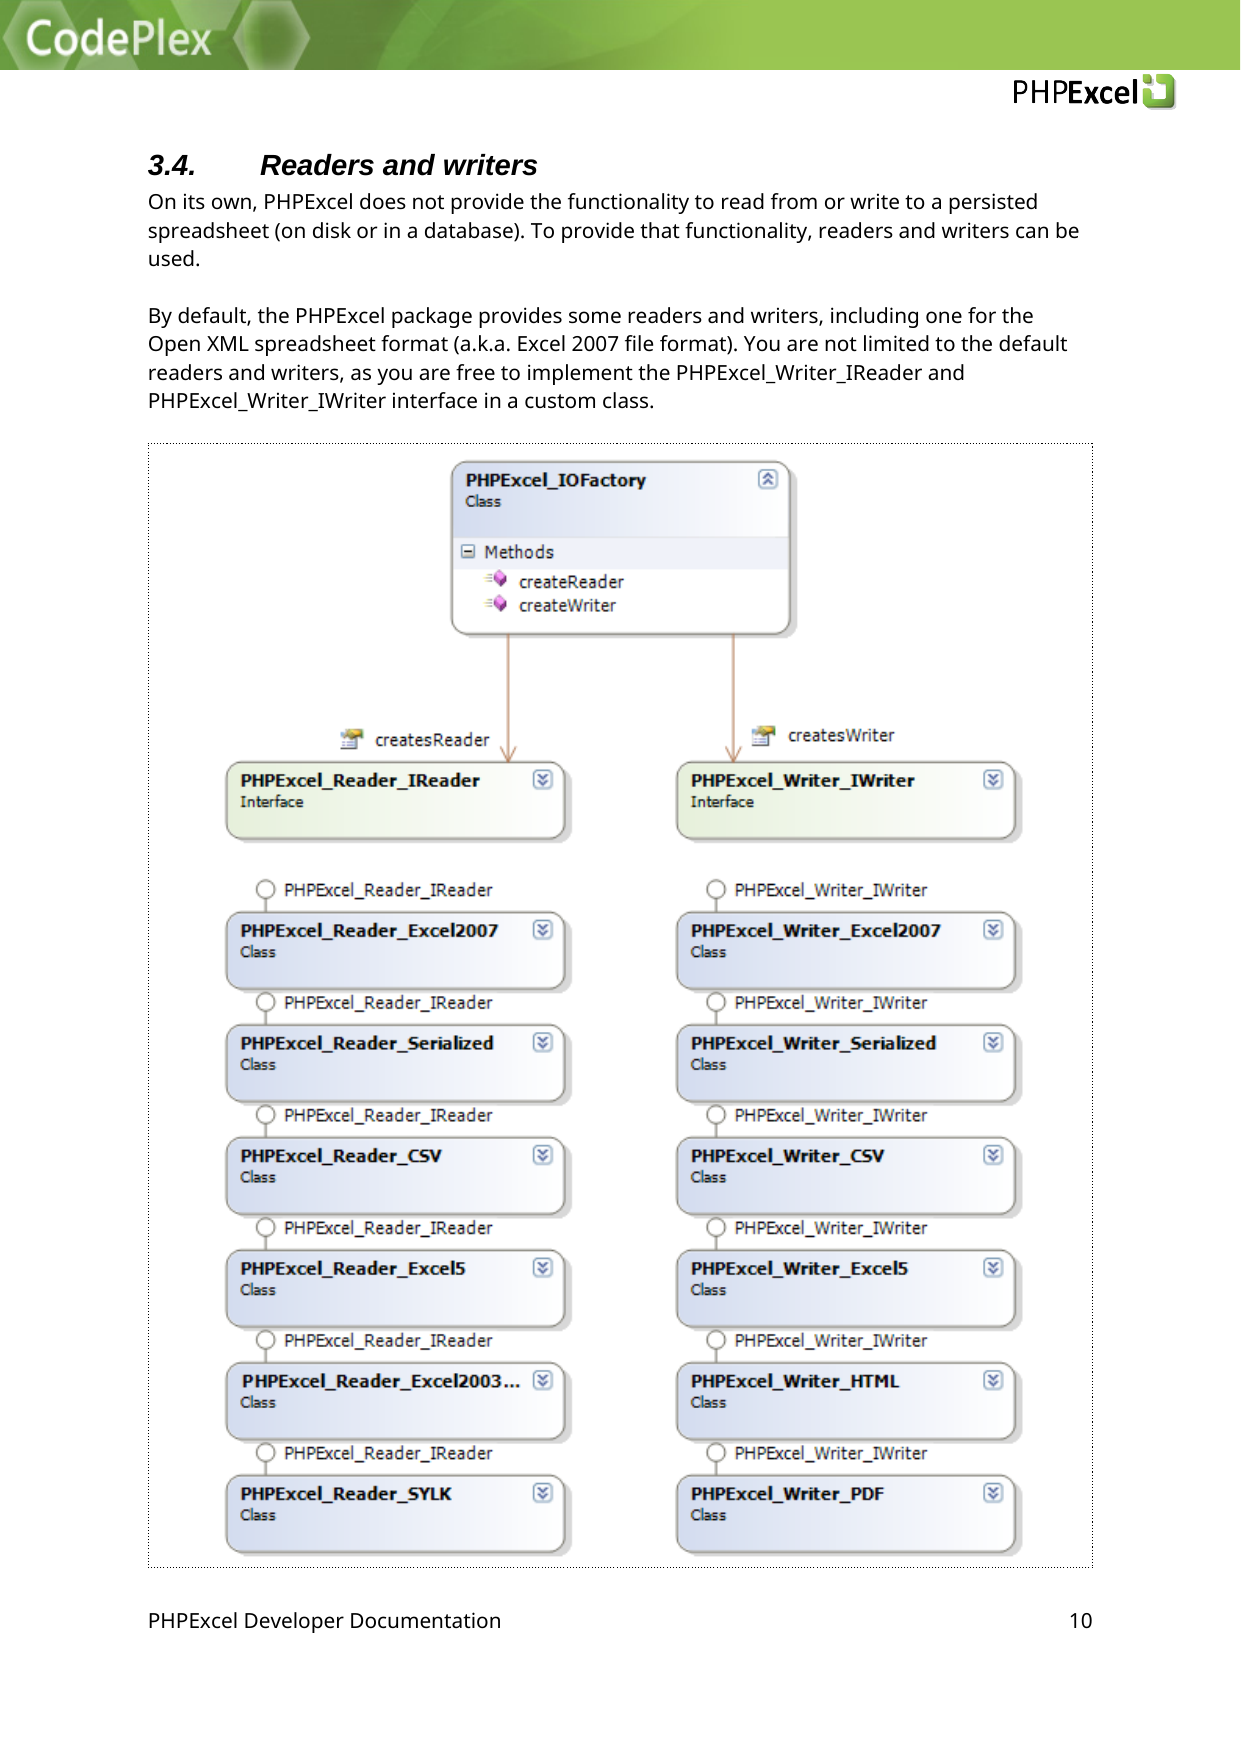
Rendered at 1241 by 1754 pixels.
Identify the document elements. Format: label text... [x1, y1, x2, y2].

text By default, the PHPExcel package provides some readers and writers, including one for the Open XML spreadsheet format (a.k.a. Excel 2007 file format). You are not limited to the default readers and writers, as you are free to implement the PHPExcel_Writer_IReader and PHPExcel_Writer_IWriter interface in a custom class. [148, 301, 1093, 415]
text On its own, PHPExcel does not provide the functionality to read from or write to a persisted spreadsheet (on disk or in a database). To provide that functionality, readers and writers can be used. [148, 187, 1093, 273]
subtitle Readers and writers [148, 148, 1093, 181]
